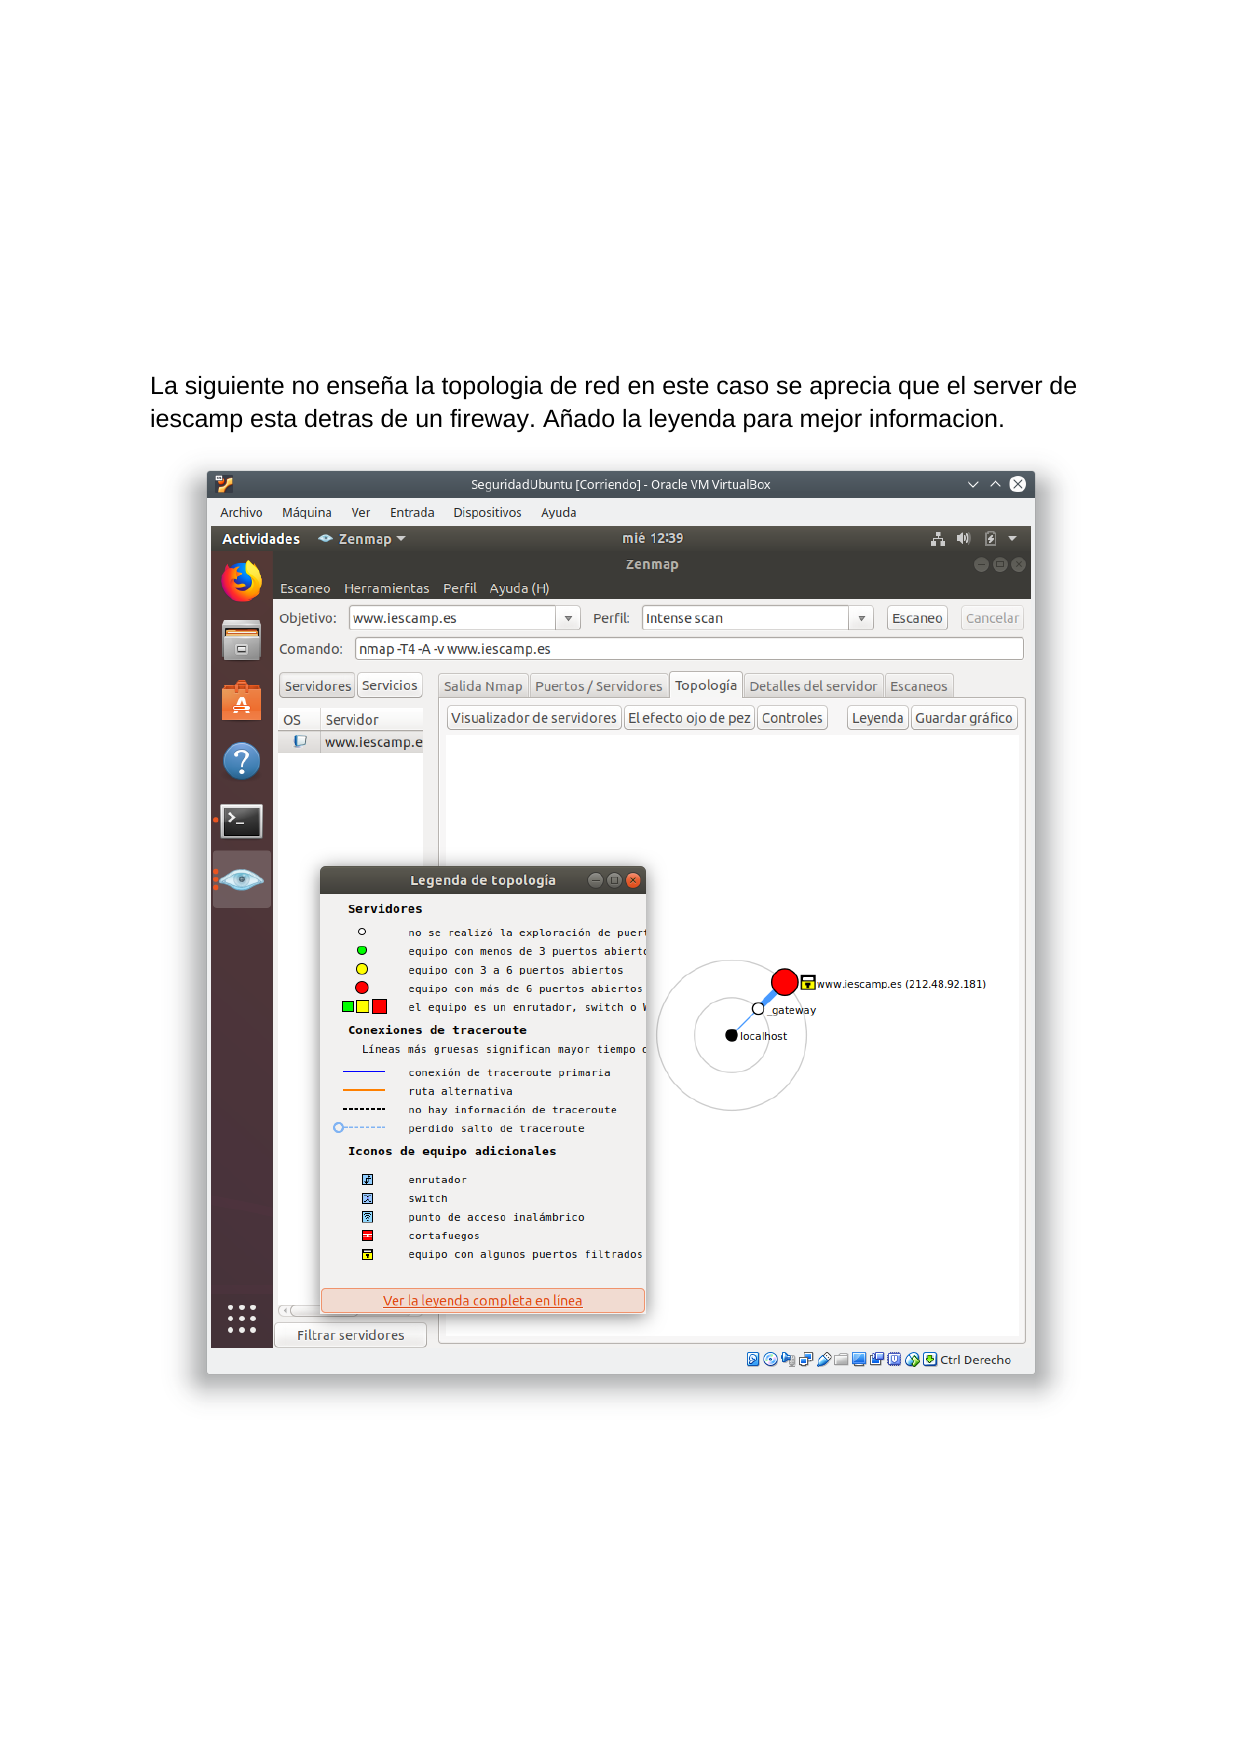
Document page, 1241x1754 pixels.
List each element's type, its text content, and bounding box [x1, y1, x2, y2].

picture [150, 437, 1091, 1430]
text La siguiente no enseña la topologia de red en este caso se aprecia que el server de iescamp esta detras de un fireway. Añado la leyenda para mejor informacion. [150, 371, 1090, 433]
